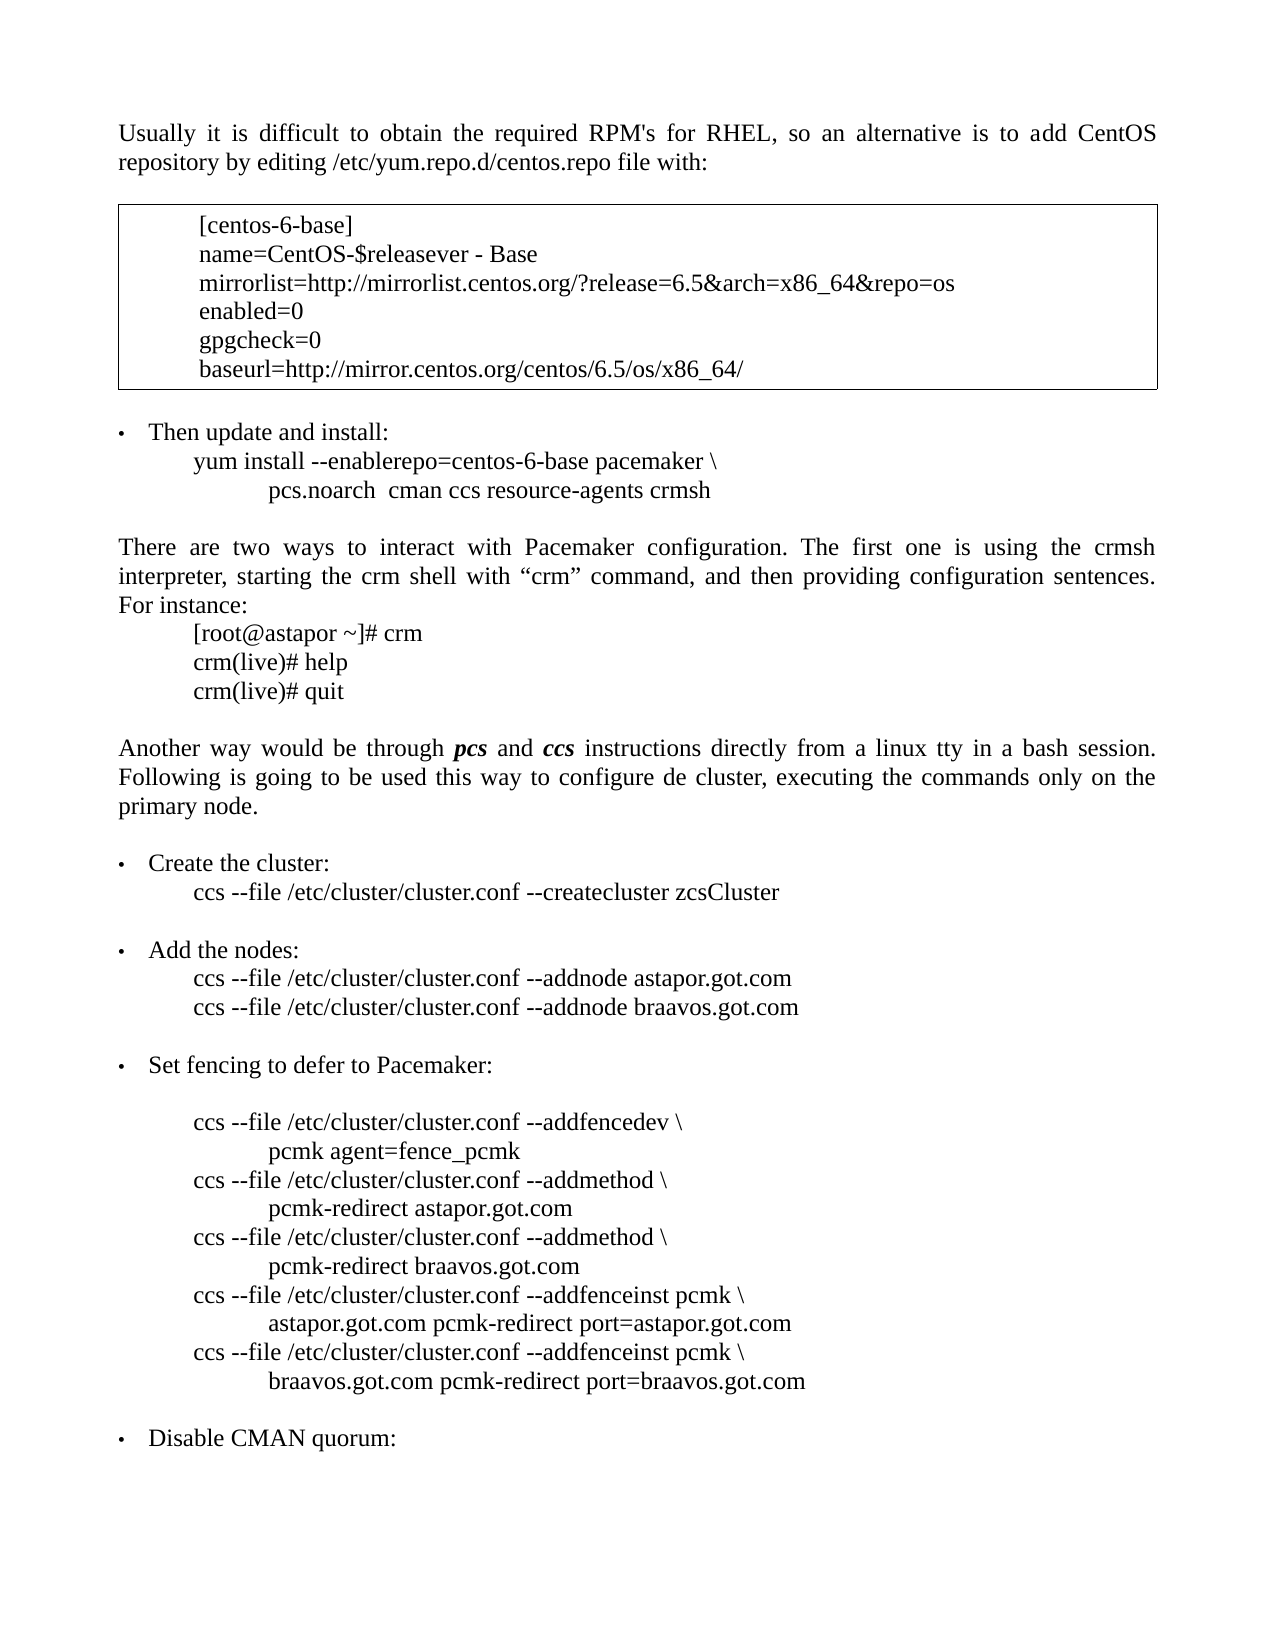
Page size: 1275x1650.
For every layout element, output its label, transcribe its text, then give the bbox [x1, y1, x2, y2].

text crm(live)# help [118, 647, 1157, 676]
list Create the cluster: [118, 848, 1157, 877]
text ccs --file /etc/cluster/cluster.conf --addmethod \ [118, 1165, 1157, 1193]
text [root@astapor ~]# crm [118, 618, 1157, 647]
text pcmk-redirect astapor.got.com [118, 1193, 1157, 1222]
text astapor.got.com pcmk-redirect port=astapor.got.com [118, 1308, 1157, 1337]
text ccs --file /etc/cluster/cluster.conf --addnode braavos.got.com [118, 992, 1157, 1021]
text ccs --file /etc/cluster/cluster.conf --addnode astapor.got.com [118, 963, 1157, 992]
text There are two ways to interact with Pacemaker configuration. The first one is using the crmsh interpreter, starting the crm shell with “crm” command, and then providing configuration sentences. For instance: [118, 532, 1157, 618]
table_header [centos-6-base] name=CentOS-$releasever - Base mirrorlist=http://mirrorlist.centos.org/?release=6.5&arch=x86_64&repo=os enabled=0 gpgcheck=0 baseurl=http://mirror.centos.org/centos/6.5/os/x86_64/ [119, 205, 1157, 388]
text ccs --file /etc/cluster/cluster.conf --addfenceinst pcmk \ [118, 1337, 1157, 1366]
list Set fencing to defer to Pacemaker: [118, 1050, 1157, 1078]
text ccs --file /etc/cluster/cluster.conf --addfenceinst pcmk \ [118, 1280, 1157, 1308]
list Disable CMAN quorum: [118, 1423, 1157, 1452]
text ccs --file /etc/cluster/cluster.conf --addfencedev \ [118, 1107, 1157, 1136]
text braavos.got.com pcmk-redirect port=braavos.got.com [118, 1366, 1157, 1395]
text ccs --file /etc/cluster/cluster.conf --addmethod \ [118, 1222, 1157, 1251]
list Add the nodes: [118, 935, 1157, 963]
text ccs --file /etc/cluster/cluster.conf --createcluster zcsCluster [118, 877, 1157, 906]
text Another way would be through pcs and ccs instructions directly from a linux tty in a bash session. Following is going to be used this way to configure de cluster, executing the commands only on the primary node. [118, 733, 1157, 820]
text pcmk agent=fence_pcmk [118, 1136, 1157, 1165]
text Usually it is difficult to obtain the required RPM's for RHEL, so an alternative is to add CentOS repository by editing /etc/yum.repo.d/centos.repo file with: [118, 118, 1157, 176]
text crm(live)# quit [118, 676, 1157, 705]
text yum install --enablerepo=centos-6-base pacemaker \ [118, 446, 1157, 475]
text pcs.noarch cman ccs resource-agents crmsh [118, 475, 1157, 503]
text pcmk-redirect braavos.got.com [118, 1251, 1157, 1280]
list Then update and install: [118, 417, 1157, 446]
